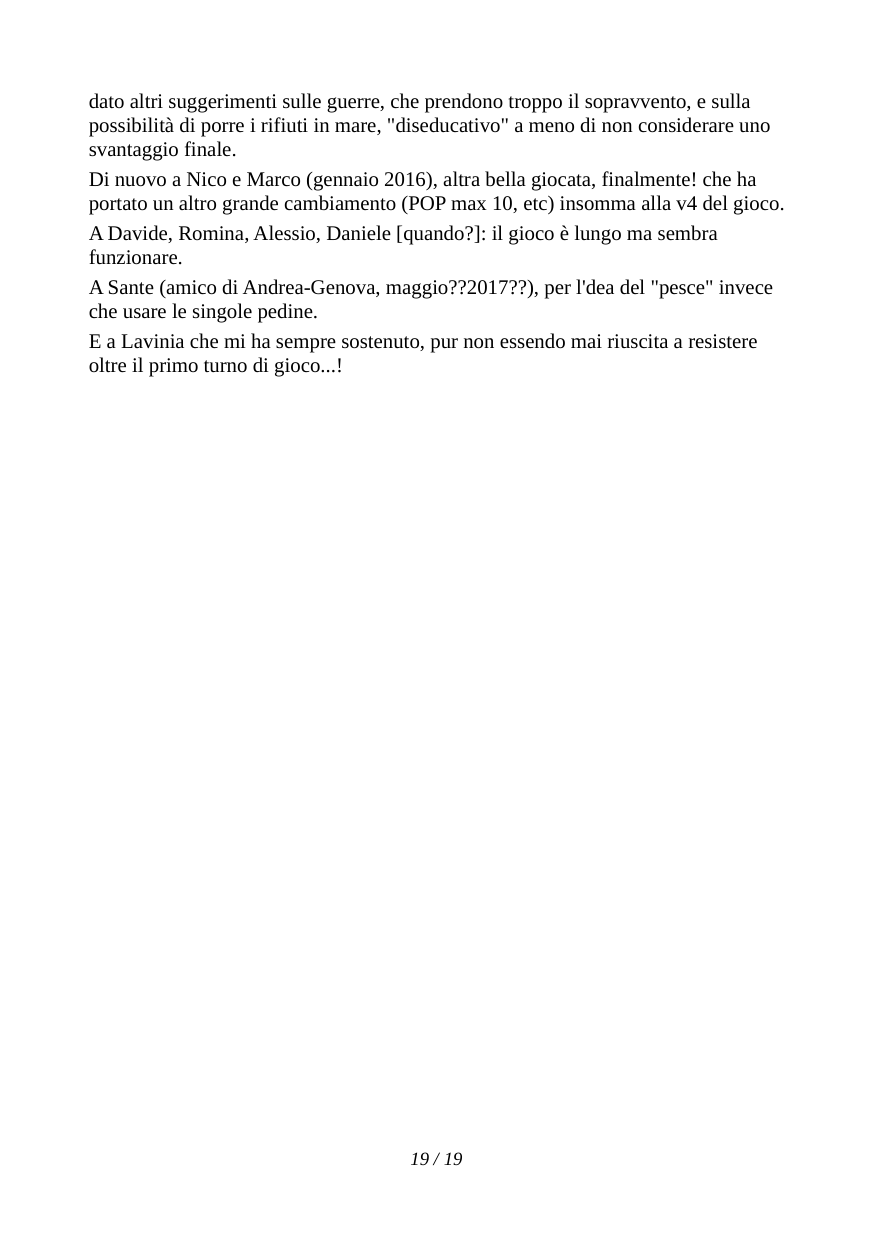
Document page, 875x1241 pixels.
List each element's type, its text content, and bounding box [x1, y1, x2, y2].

text Di nuovo a Nico e Marco (gennaio 2016), altra bella giocata, finalmente! che ha portato un altro grande cambiamento (POP max 10, etc) insomma alla v4 del gioco. [88, 167, 786, 215]
text dato altri suggerimenti sulle guerre, che prendono troppo il sopravvento, e sulla possibilità di porre i rifiuti in mare, "diseducativo" a meno di non considerare uno svantaggio finale. [88, 88, 786, 161]
text A Sante (amico di Andrea-Genova, maggio??2017??), per l'dea del "pesce" invece che usare le singole pedine. [88, 275, 786, 323]
text A Davide, Romina, Alessio, Daniele [quando?]: il gioco è lungo ma sembra funzionare. [88, 221, 786, 269]
text E a Lavinia che mi ha sempre sostenuto, pur non essendo mai riuscita a resistere oltre il primo turno di gioco...! [88, 329, 786, 377]
